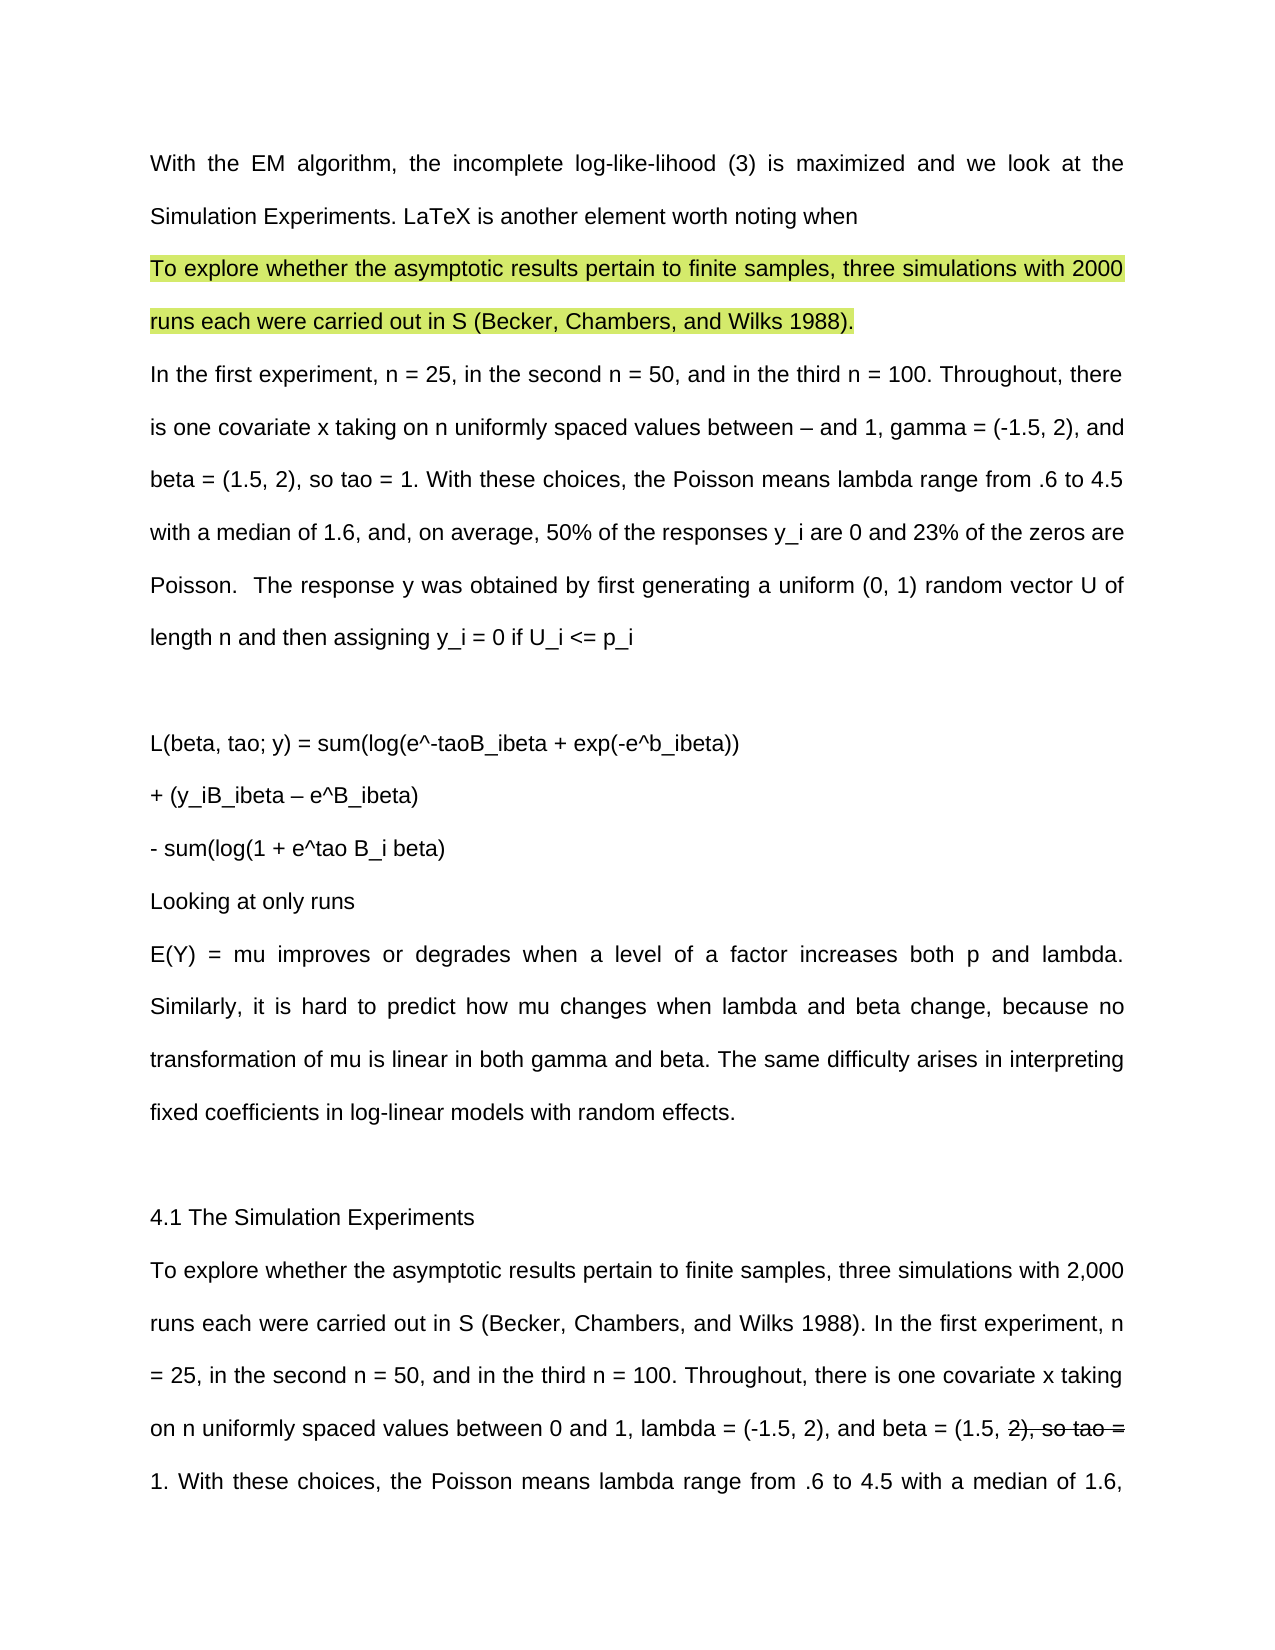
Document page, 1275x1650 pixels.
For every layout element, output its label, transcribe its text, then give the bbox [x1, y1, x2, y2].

text In the first experiment, n = 25, in the second n = 50, and in the third n = 100. Throughout, there is one covariate x taking on n uniformly spaced values between – and 1, gamma = (-1.5, 2), and beta = (1.5, 2), so tao = 1. With these choices, the Poisson means lambda range from .6 to 4.5 with a median of 1.6, and, on average, 50% of the responses y_i are 0 and 23% of the zeros are Poisson. The response y was obtained by first generating a uniform (0, 1) random vector U of length n and then assigning y_i = 0 if U_i <= p_i [150, 361, 1125, 651]
text To explore whether the asymptotic results pertain to finite samples, three simulations with 2,000 runs each were carried out in S (Becker, Chambers, and Wilks 1988). In the first experiment, n = 25, in the second n = 50, and in the third n = 100. Throughout, there is one covariate x taking on n uniformly spaced values between 0 and 1, lambda = (-1.5, 2), and beta = (1.5, 2), so tao = 1. With these choices, the Poisson means lambda range from .6 to 4.5 with a median of 1.6, [150, 1257, 1125, 1494]
text Looking at only runs [150, 888, 1125, 914]
text E(Y) = mu improves or degrades when a level of a factor increases both p and lambda. Similarly, it is hard to predict how mu changes when lambda and beta change, because no transformation of mu is linear in both gamma and beta. The same difficulty arises in interpreting fixed coefficients in log-linear models with random effects. [150, 941, 1125, 1125]
text L(beta, tao; y) = sum(log(e^-taoB_ibeta + exp(-e^b_ibeta)) [150, 730, 1125, 756]
text 4.1 The Simulation Experiments [150, 1204, 1125, 1231]
text To explore whether the asymptotic results pertain to finite samples, three simulations with 2000 runs each were carried out in S (Becker, Chambers, and Wilks 1988). [150, 255, 1125, 334]
text - sum(log(1 + e^tao B_i beta) [150, 835, 1125, 862]
text With the EM algorithm, the incomplete log-like-lihood (3) is maximized and we look at the Simulation Experiments. LaTeX is another element worth noting when [150, 150, 1125, 229]
text + (y_iB_ibeta – e^B_ibeta) [150, 782, 1125, 809]
